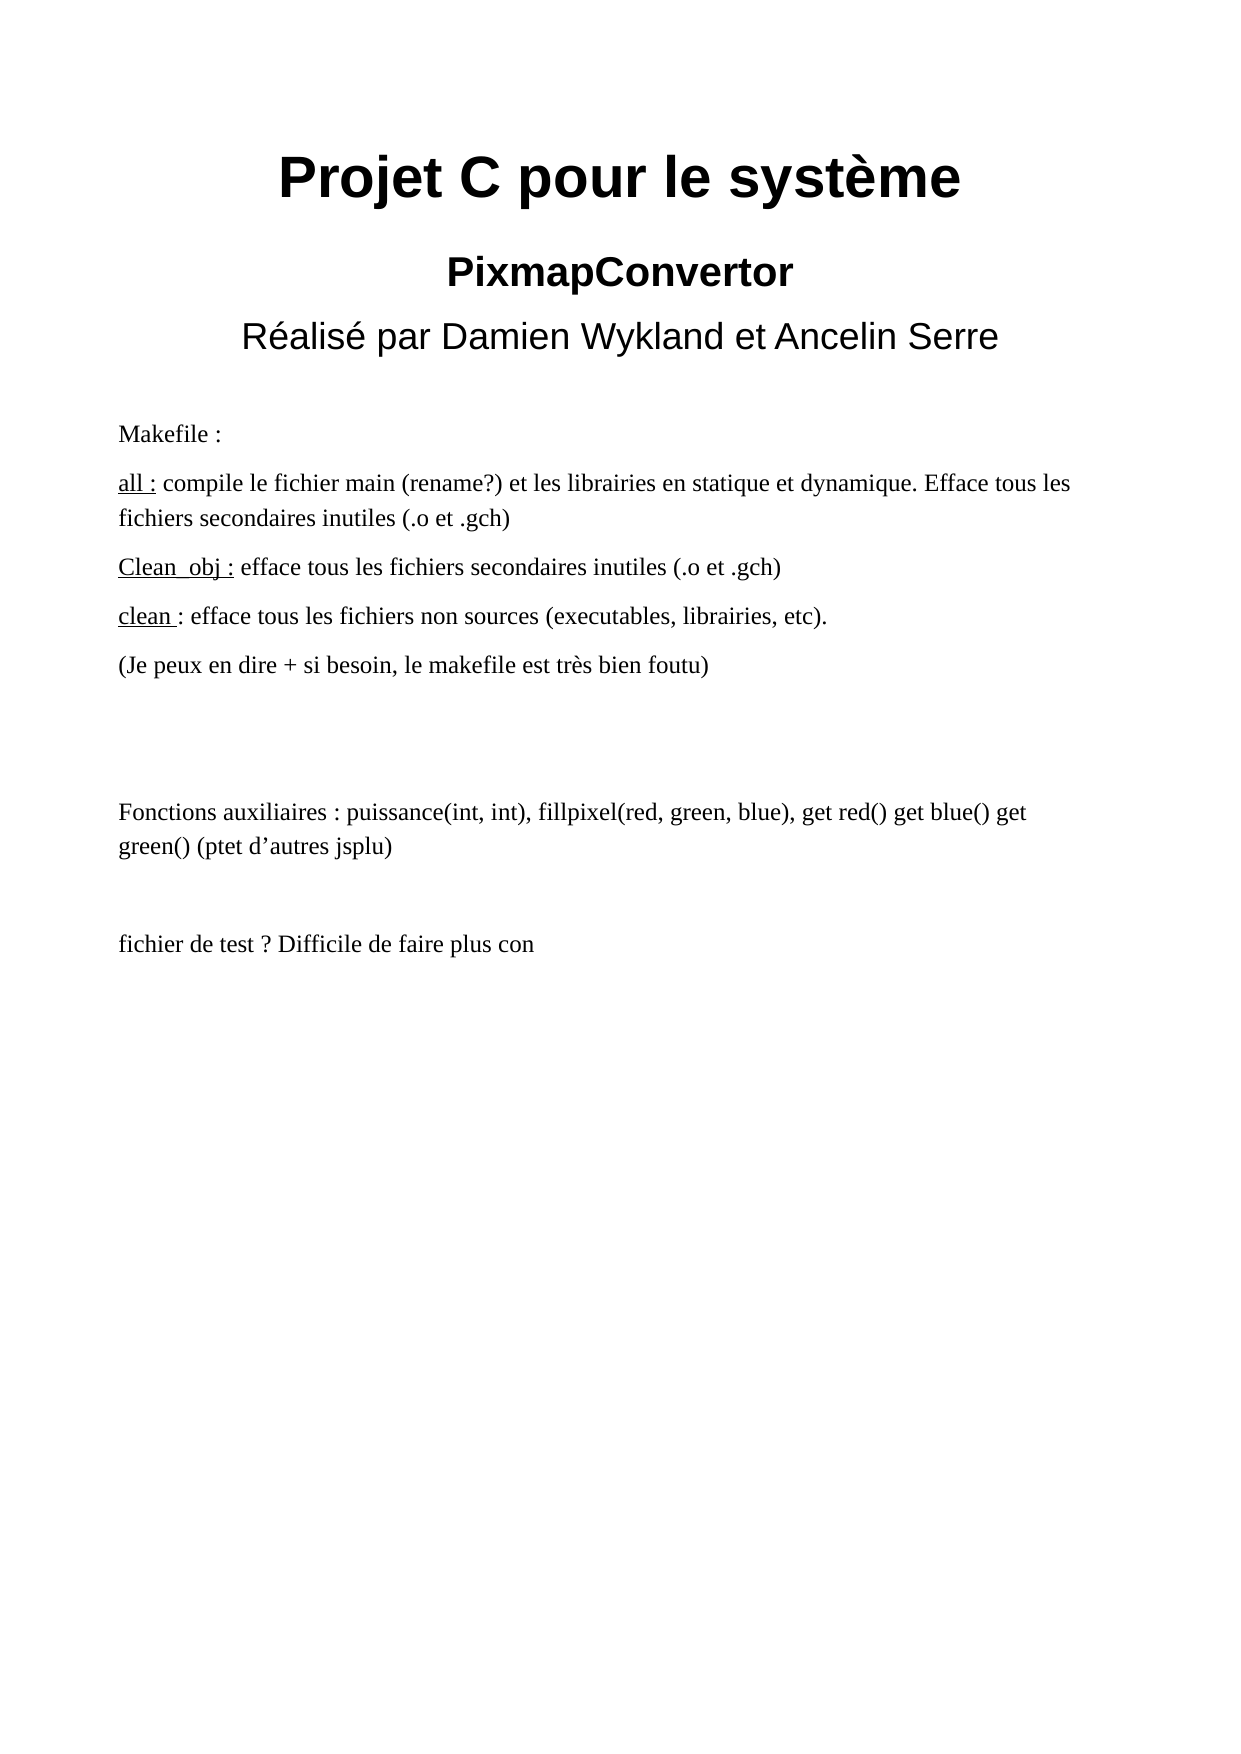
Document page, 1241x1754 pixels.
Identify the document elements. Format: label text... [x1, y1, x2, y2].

subtitle PixmapConvertor [118, 248, 1122, 296]
text fichier de test ? Difficile de faire plus con [118, 929, 1122, 958]
text (Je peux en dire + si besoin, le makefile est très bien foutu) [118, 650, 1122, 678]
text all : compile le fichier main (rename?) et les librairies en statique et dynamique. Efface tous les fichiers secondaires inutiles (.o et .gch) [118, 468, 1122, 531]
title Projet C pour le système [118, 143, 1122, 210]
text Fonctions auxiliaires : puissance(int, int), fillpixel(red, green, blue), get red() get blue() get green() (ptet d’autres jsplu) [118, 797, 1122, 860]
text Makefile : [118, 419, 1122, 448]
text Clean_obj : efface tous les fichiers secondaires inutiles (.o et .gch) [118, 552, 1122, 580]
subtitle Réalisé par Damien Wykland et Ancelin Serre [118, 314, 1122, 357]
text clean : efface tous les fichiers non sources (executables, librairies, etc). [118, 601, 1122, 629]
